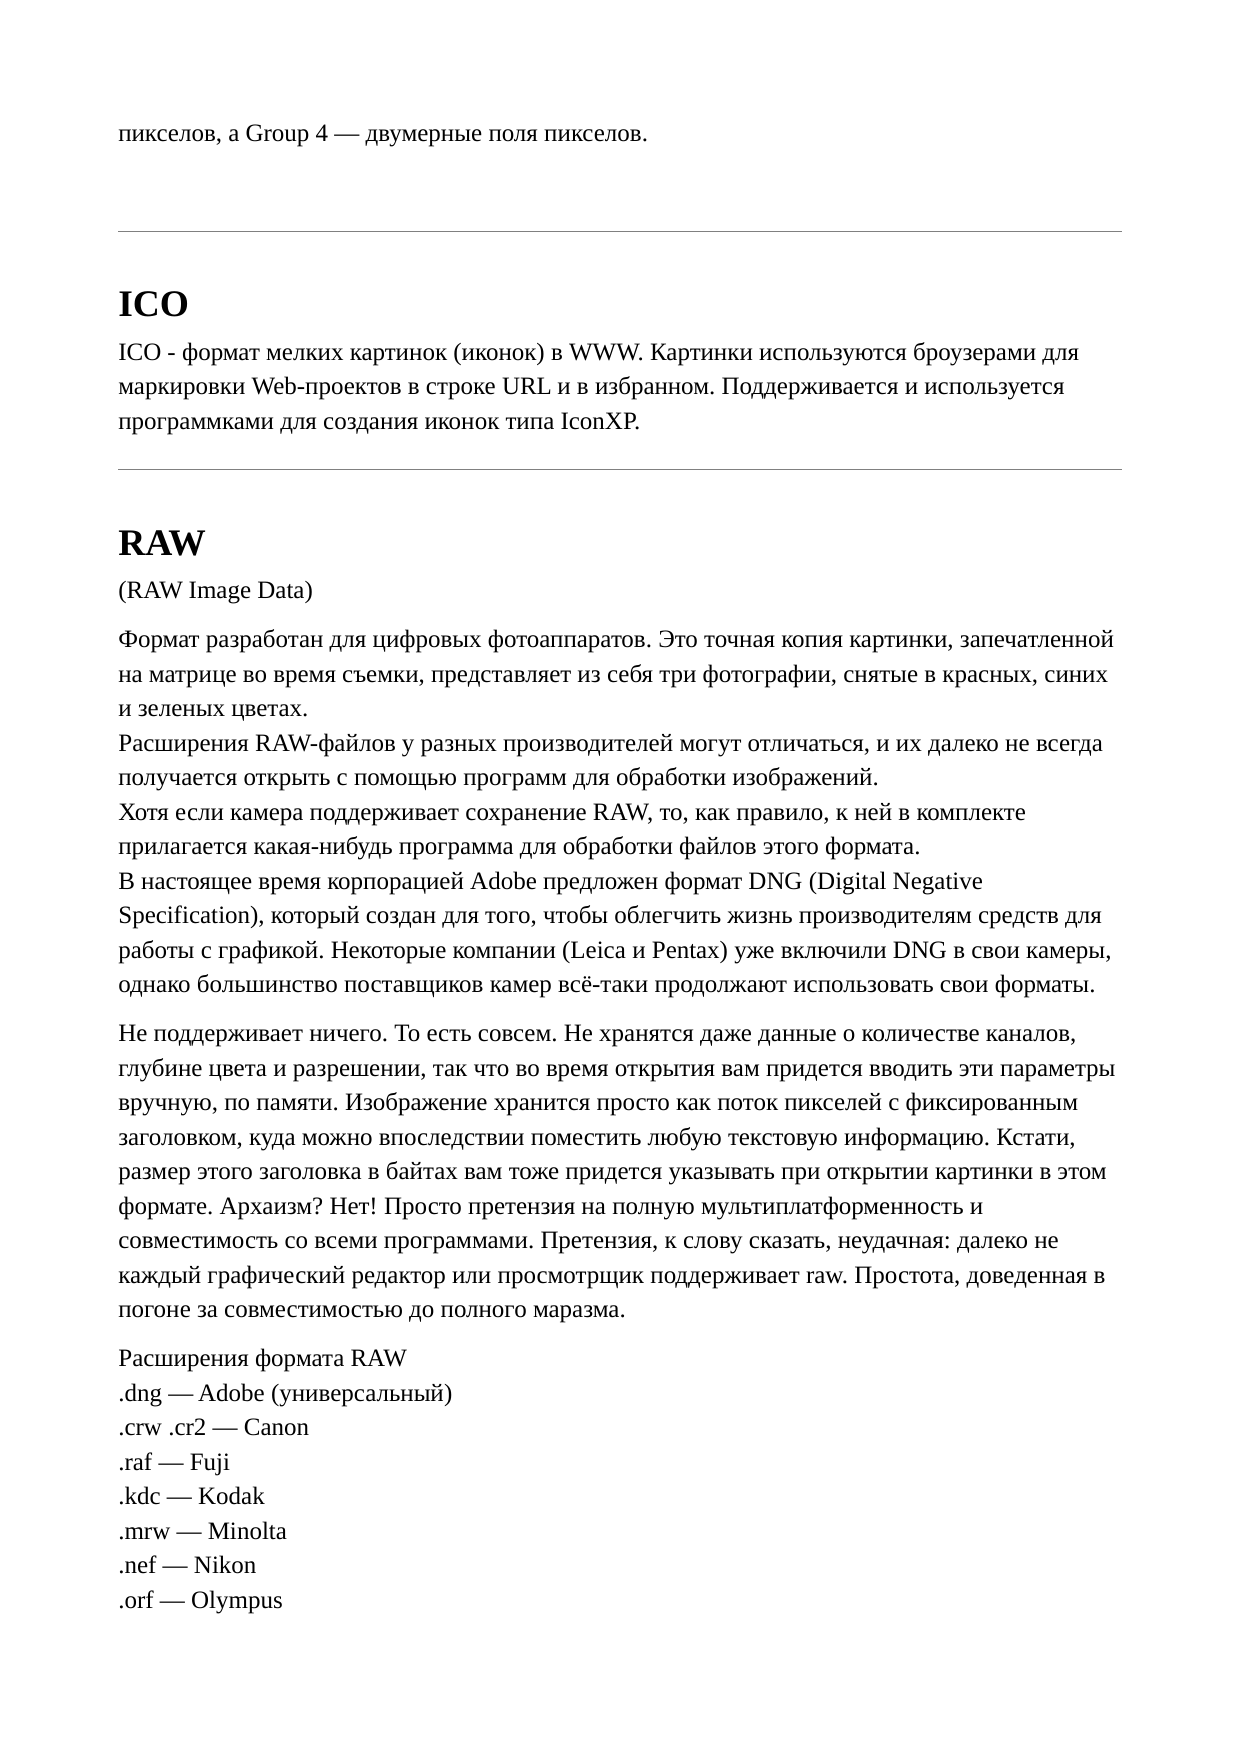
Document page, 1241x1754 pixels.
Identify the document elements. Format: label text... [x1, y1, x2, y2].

text (RAW Image Data) [118, 576, 1122, 604]
text Формат разработан для цифровых фотоаппаратов. Это точная копия картинки, запечатленной на матрице во время съемки, представляет из себя три фотографии, снятые в красных, синих и зеленых цветах. Расширения RAW-файлов у разных производителей могут отличаться, и их далеко не всегда получается открыть с помощью программ для обработки изображений. Хотя если камера поддерживает сохранение RAW, то, как правило, к ней в комплекте прилагается какая-нибудь программа для обработки файлов этого формата. В настоящее время корпорацией Adobe предложен формат DNG (Digital Negative Specification), который создан для того, чтобы облегчить жизнь производителям средств для работы с графикой. Некоторые компании (Leica и Pentax) уже включили DNG в свои камеры, однако большинство поставщиков камер всё-таки продолжают использовать свои форматы. [118, 624, 1122, 998]
subtitle ICO [118, 281, 1122, 324]
text Hе поддерживает ничего. То есть совсем. Не хранятся даже данные о количестве каналов, глубине цвета и разрешении, так что во время открытия вам придется вводить эти параметры вручную, по памяти. Изображение хранится просто как поток пикселей с фиксированным заголовком, куда можно впоследствии поместить любую текстовую информацию. Кстати, размер этого заголовка в байтах вам тоже придется указывать при открытии картинки в этом формате. Архаизм? Нет! Просто претензия на полную мультиплатформенность и совместимость со всеми программами. Претензия, к слову сказать, неудачная: далеко не каждый графический редактор или просмотрщик поддерживает raw. Простота, доведенная в погоне за совместимостью до полного маразма. [118, 1018, 1122, 1323]
text ICO - формат мелких картинок (иконок) в WWW. Картинки используются броузерами для маркировки Web-проектов в строке URL и в избранном. Поддерживается и используется программками для создания иконок типа IconXP. [118, 337, 1122, 434]
subtitle RAW [118, 520, 1122, 563]
text Расширения формата RAW .dng — Adobe (универсальный) .crw .cr2 — Canon .raf — Fuji .kdc — Kodak .mrw — Minolta .nef — Nikon .orf — Olympus [118, 1343, 1122, 1613]
text пикселов, а Group 4 — двумерные поля пикселов. [118, 118, 1122, 147]
